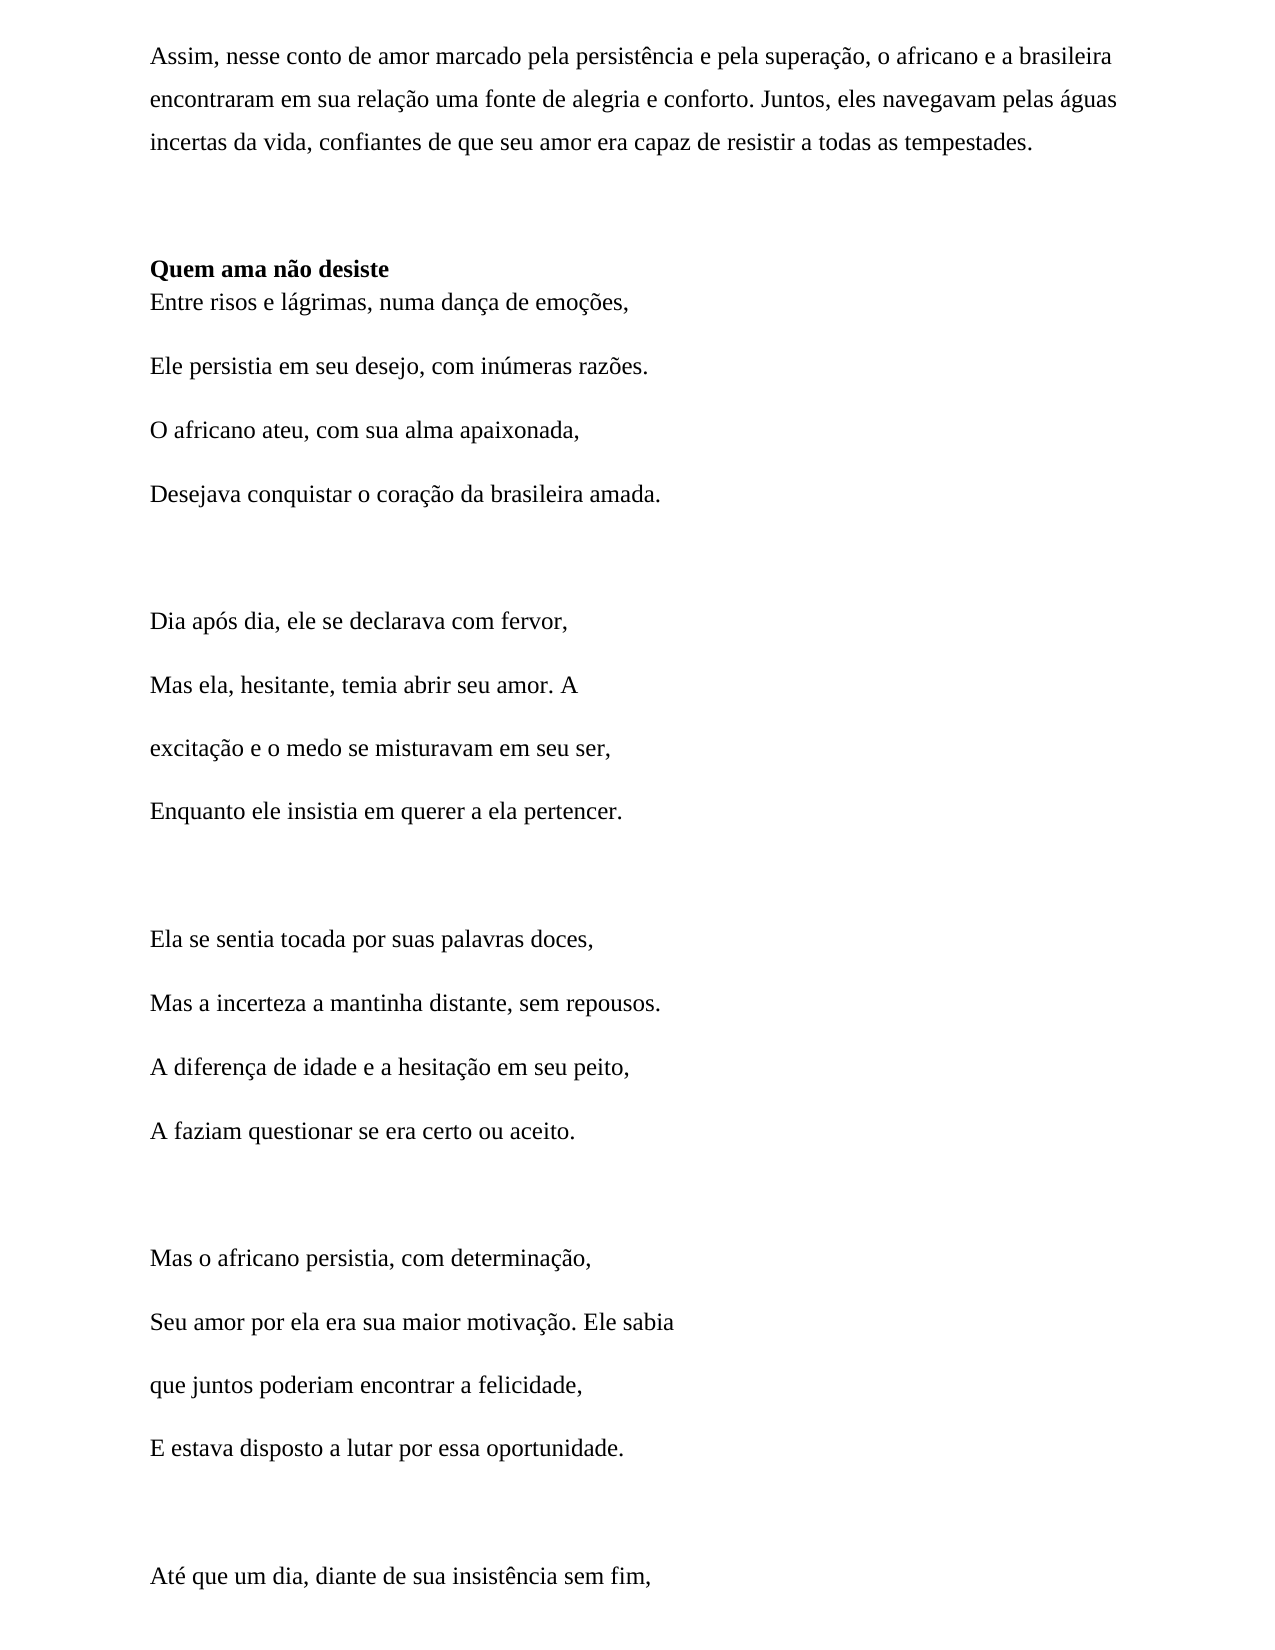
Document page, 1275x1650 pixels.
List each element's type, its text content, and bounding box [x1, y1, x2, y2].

subtitle Quem ama não desiste [149, 254, 1125, 283]
text E estava disposto a lutar por essa oportunidade. [149, 1433, 1125, 1462]
text Dia após dia, ele se declarava com fervor, [149, 606, 1125, 635]
text A diferença de idade e a hesitação em seu peito, [149, 1052, 1125, 1081]
text Entre risos e lágrimas, numa dança de emoções, [149, 287, 1125, 316]
text Assim, nesse conto de amor marcado pela persistência e pela superação, o africano e a brasileira encontraram em sua relação uma fonte de alegria e conforto. Juntos, eles navegavam pelas águas incertas da vida, confiantes de que seu amor era capaz de resistir a todas as tempestades. [149, 41, 1125, 156]
text Mas a incerteza a mantinha distante, sem repousos. [149, 988, 1125, 1017]
text Ele persistia em seu desejo, com inúmeras razões. [149, 351, 1125, 379]
text Desejava conquistar o coração da brasileira amada. [149, 479, 1125, 507]
text Ela se sentia tocada por suas palavras doces, [149, 924, 1125, 953]
text Seu amor por ela era sua maior motivação. Ele sabia que juntos poderiam encontrar a felicidade, [149, 1307, 680, 1399]
text Mas o africano persistia, com determinação, [149, 1243, 1125, 1272]
text Enquanto ele insistia em querer a ela pertencer. [149, 796, 1125, 825]
text Até que um dia, diante de sua insistência sem fim, [149, 1561, 1125, 1589]
text A faziam questionar se era certo ou aceito. [149, 1116, 1125, 1144]
text Mas ela, hesitante, temia abrir seu amor. A excitação e o medo se misturavam em seu ser, [149, 670, 636, 762]
text O africano ateu, com sua alma apaixonada, [149, 415, 1125, 443]
